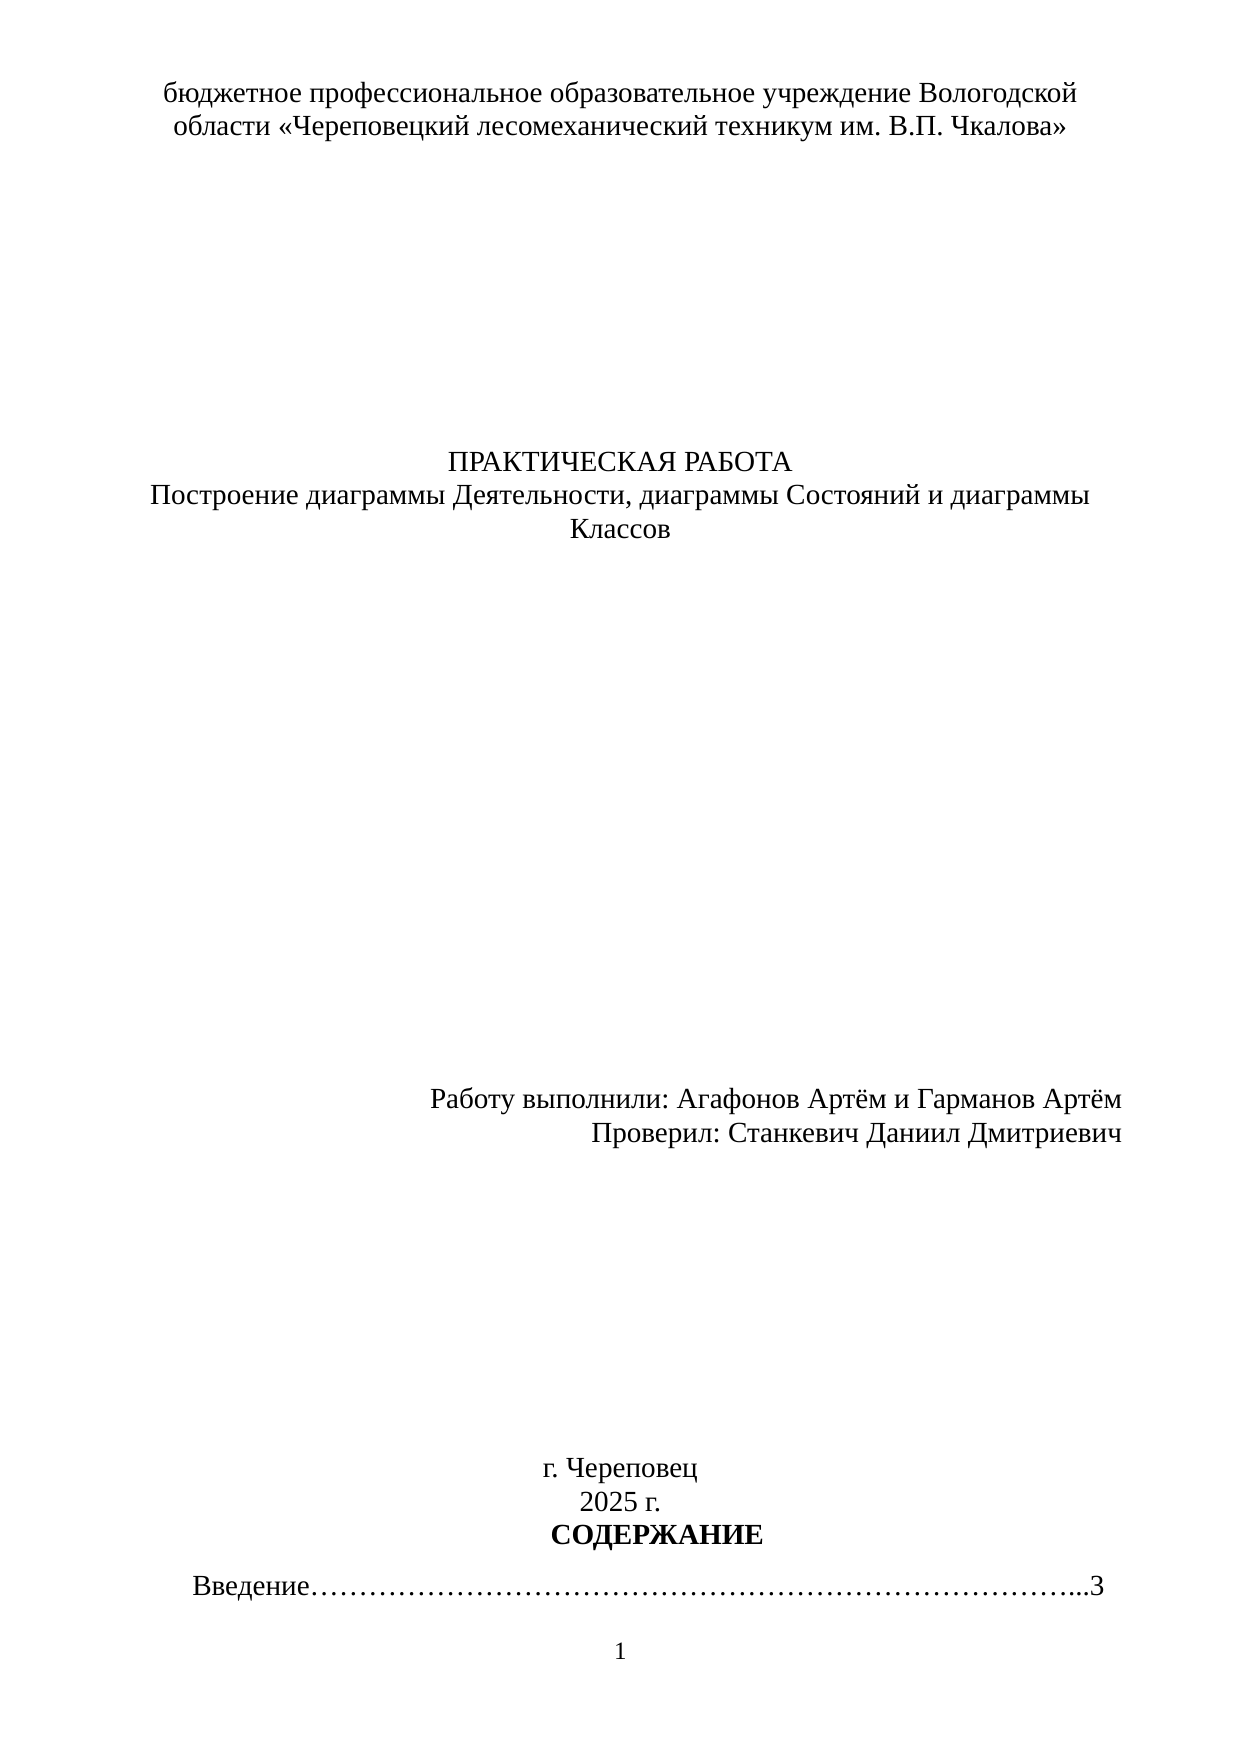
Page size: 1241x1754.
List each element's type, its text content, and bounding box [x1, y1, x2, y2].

text Построение диаграммы Деятельности, диаграммы Состояний и диаграммы Классов [118, 477, 1122, 544]
text бюджетное профессиональное образовательное учреждение Вологодской области «Череповецкий лесомеханический техникум им. В.П. Чкалова» [118, 75, 1122, 142]
text Проверил: Станкевич Даниил Дмитриевич [118, 1115, 1122, 1148]
text г. Череповец [118, 1450, 1122, 1484]
text Введение……………………………………………………………………...3 [118, 1568, 1122, 1601]
text Работу выполнили: Агафонов Артём и Гарманов Артём [118, 1081, 1122, 1115]
text ПРАКТИЧЕСКАЯ РАБОТА [118, 444, 1122, 477]
text 2025 г. [118, 1484, 1122, 1517]
text СОДЕРЖАНИЕ [118, 1517, 1122, 1551]
